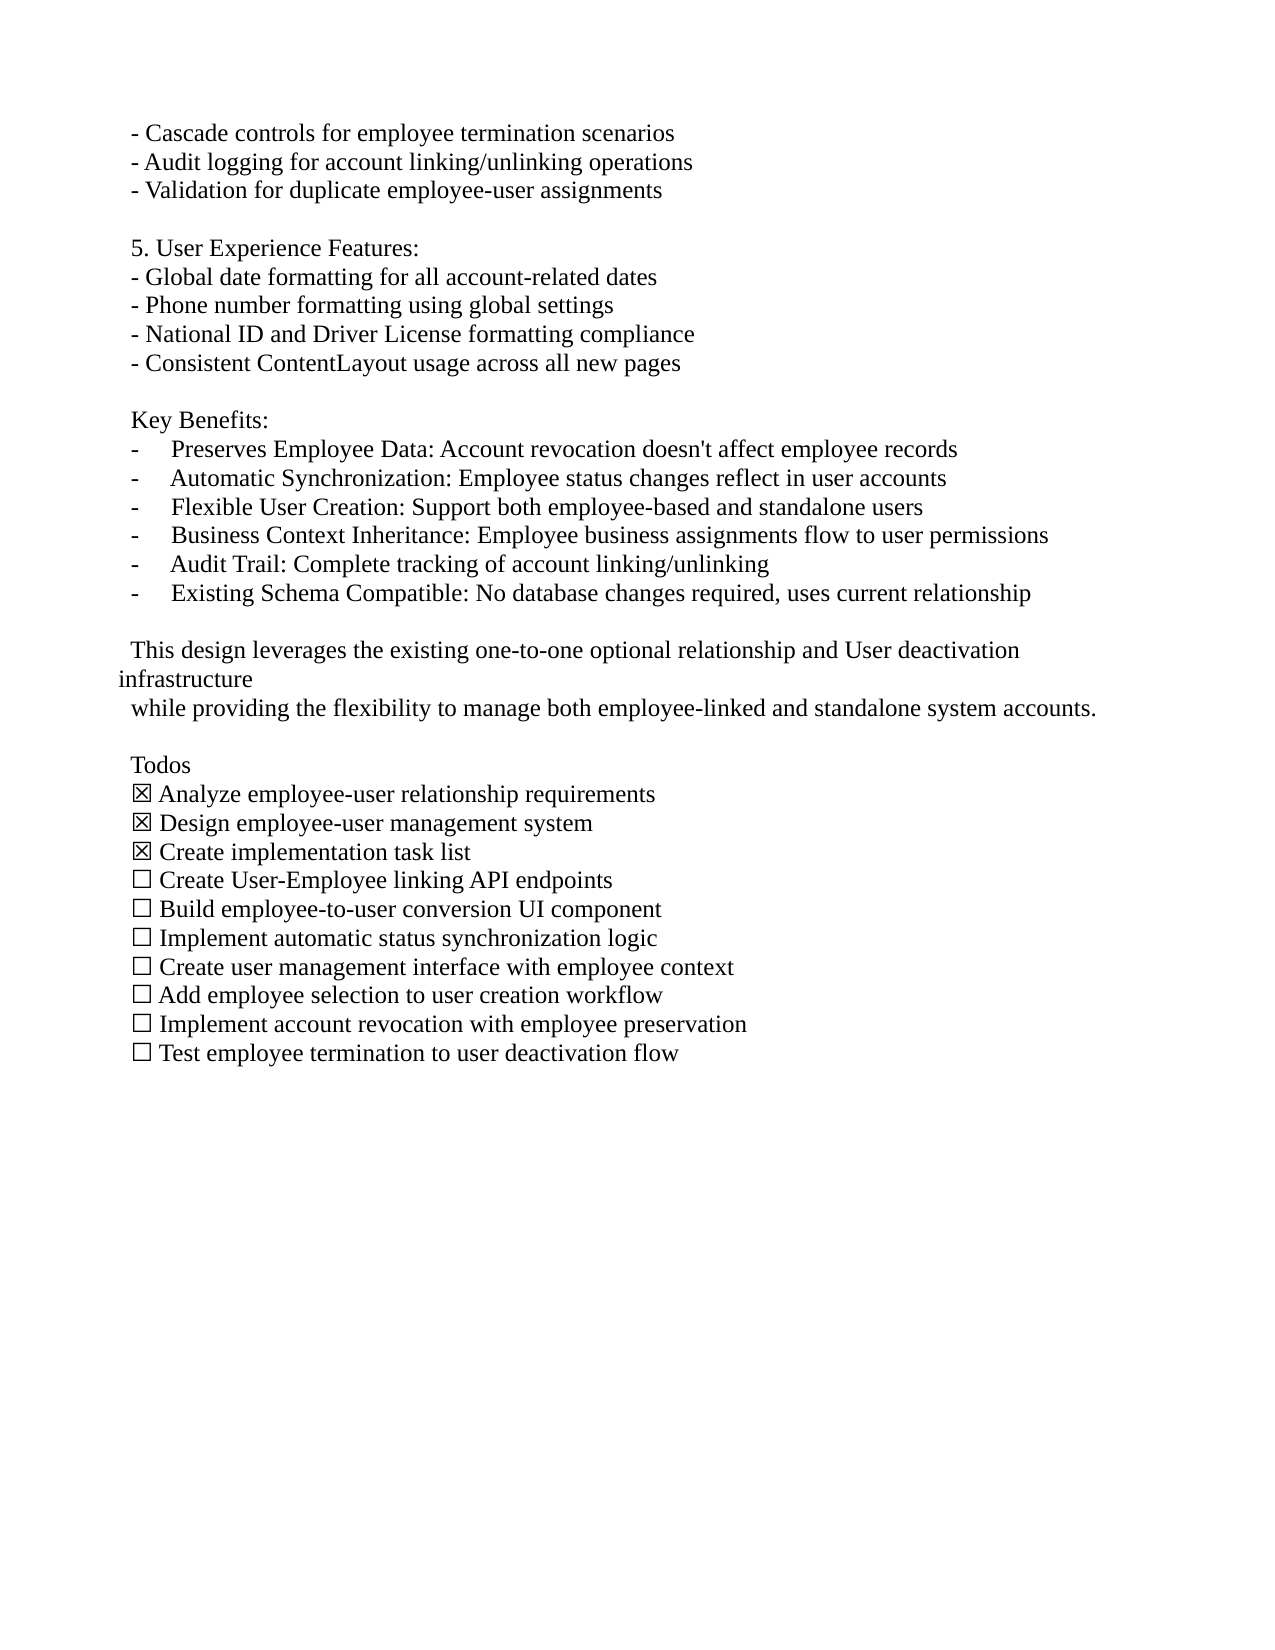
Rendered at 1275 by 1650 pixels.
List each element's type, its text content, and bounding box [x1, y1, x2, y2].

text ☒ Create implementation task list [118, 837, 1157, 866]
text This design leverages the existing one-to-one optional relationship and User deactivation infrastructure [118, 636, 1157, 693]
text - National ID and Driver License formatting compliance [118, 319, 1157, 348]
text - ✅ Preserves Employee Data: Account revocation doesn't affect employee records [118, 434, 1157, 463]
text ☐ Test employee termination to user deactivation flow [118, 1038, 1157, 1067]
text ☒ Design employee-user management system [118, 808, 1157, 837]
text - Phone number formatting using global settings [118, 291, 1157, 319]
text Key Benefits: [118, 406, 1157, 434]
text Todos [118, 751, 1157, 779]
text - Cascade controls for employee termination scenarios [118, 118, 1157, 147]
text - Audit logging for account linking/unlinking operations [118, 147, 1157, 176]
text - ✅ Business Context Inheritance: Employee business assignments flow to user permissions [118, 521, 1157, 549]
text - ✅ Flexible User Creation: Support both employee-based and standalone users [118, 492, 1157, 521]
text 5. User Experience Features: [118, 233, 1157, 262]
text ☐ Add employee selection to user creation workflow [118, 981, 1157, 1009]
text - Consistent ContentLayout usage across all new pages [118, 348, 1157, 377]
text ☐ Implement account revocation with employee preservation [118, 1009, 1157, 1038]
text ☒ Analyze employee-user relationship requirements [118, 779, 1157, 808]
text ☐ Build employee-to-user conversion UI component [118, 894, 1157, 923]
text - Global date formatting for all account-related dates [118, 262, 1157, 291]
text - Validation for duplicate employee-user assignments [118, 176, 1157, 204]
text - ✅ Automatic Synchronization: Employee status changes reflect in user accounts [118, 463, 1157, 492]
text ☐ Create User-Employee linking API endpoints [118, 866, 1157, 894]
text ☐ Implement automatic status synchronization logic [118, 923, 1157, 952]
text while providing the flexibility to manage both employee-linked and standalone system accounts. [118, 693, 1157, 722]
text ☐ Create user management interface with employee context [118, 952, 1157, 981]
text - ✅ Audit Trail: Complete tracking of account linking/unlinking [118, 549, 1157, 578]
text - ✅ Existing Schema Compatible: No database changes required, uses current relationship [118, 578, 1157, 607]
